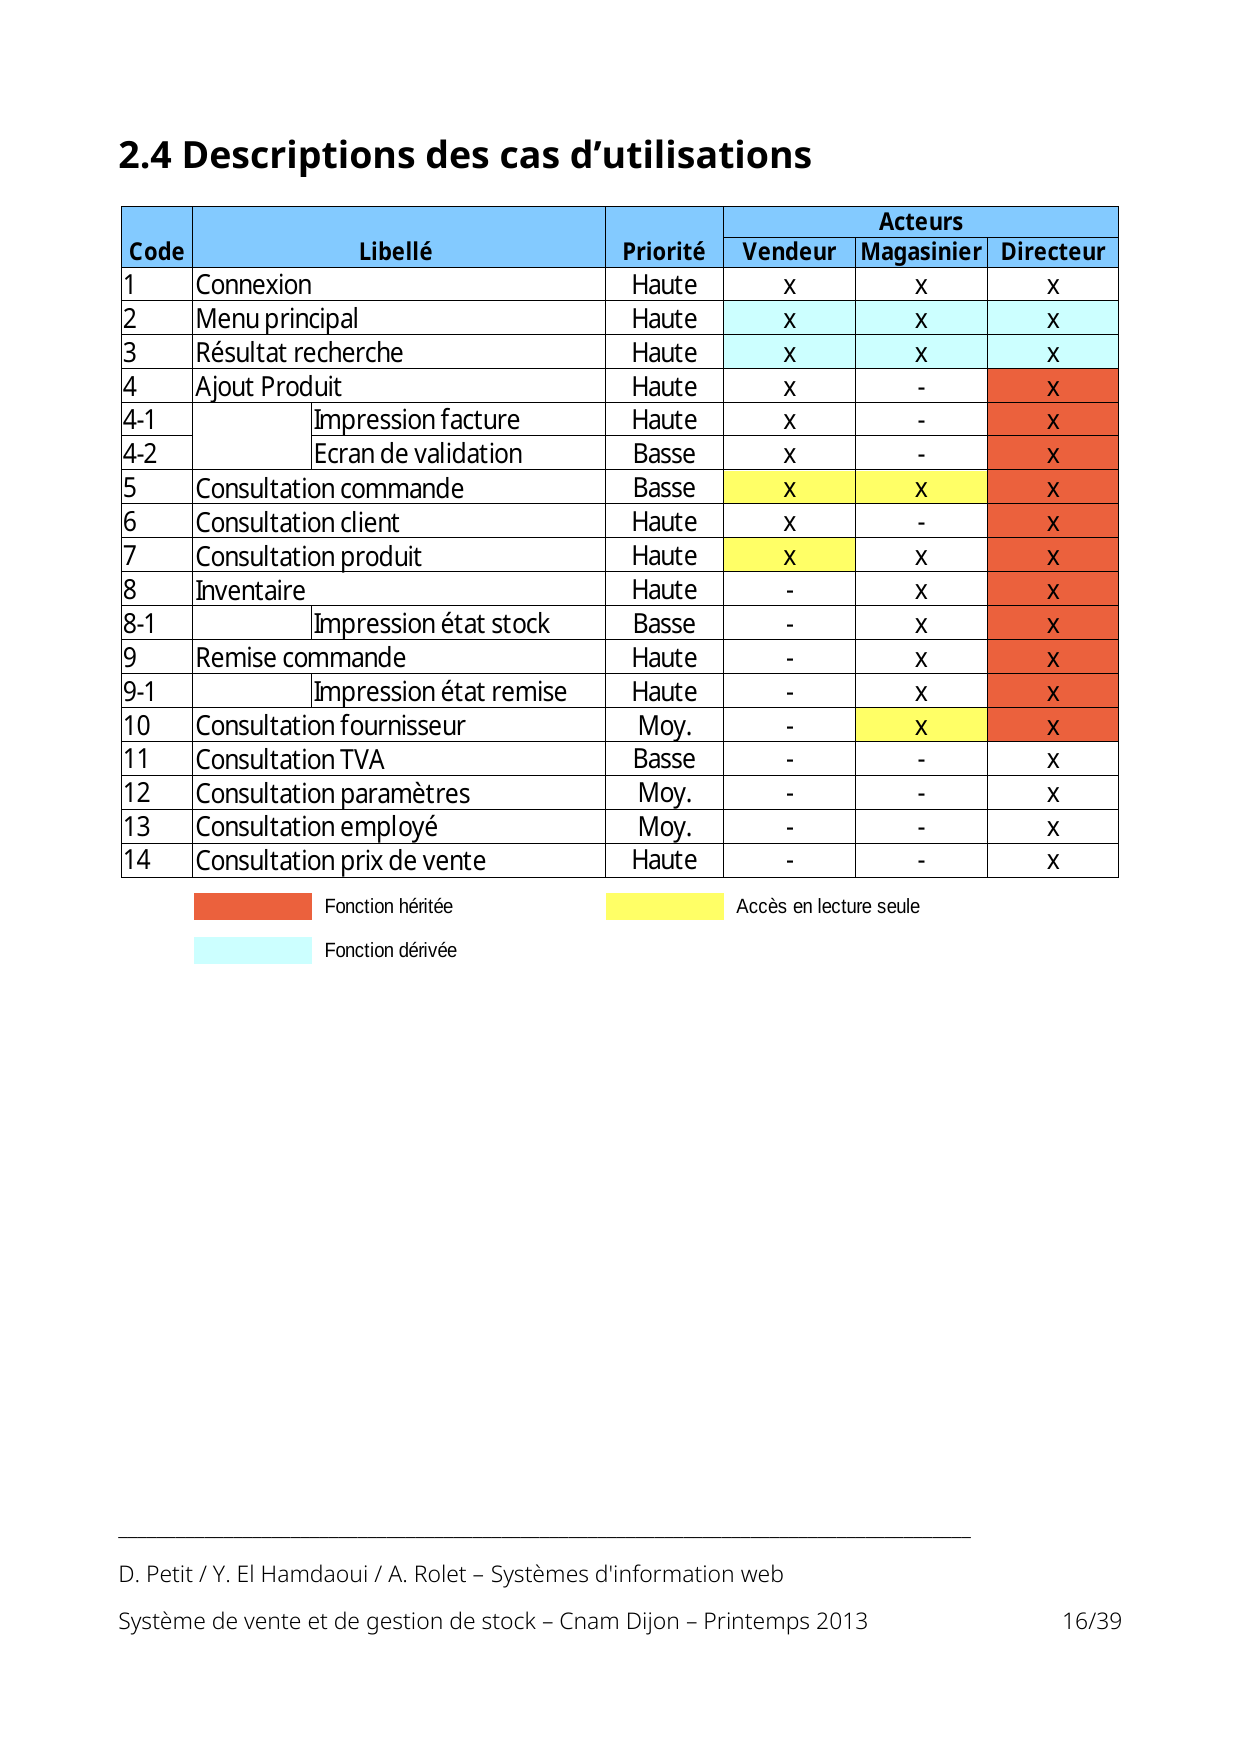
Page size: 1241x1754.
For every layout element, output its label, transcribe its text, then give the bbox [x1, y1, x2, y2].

subtitle Descriptions des cas d’utilisations [118, 128, 1122, 179]
